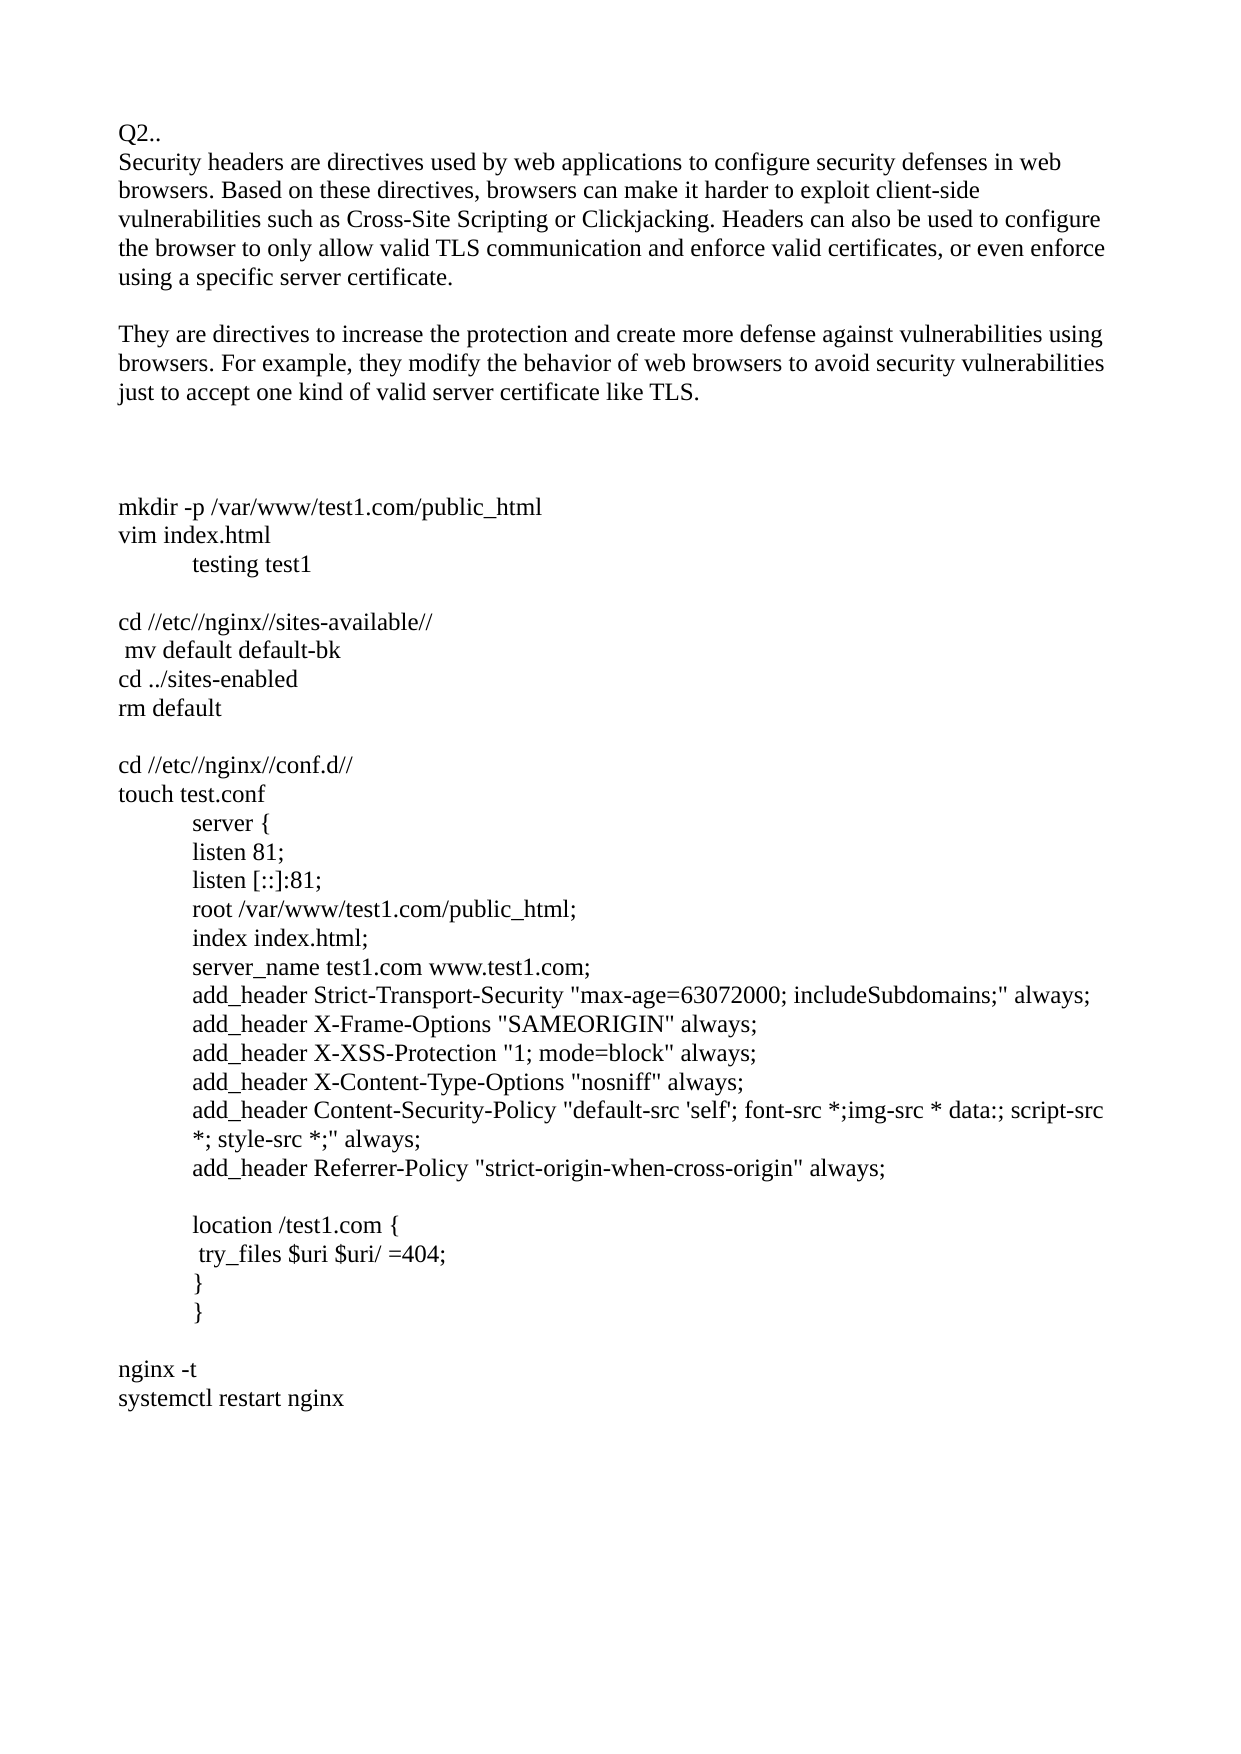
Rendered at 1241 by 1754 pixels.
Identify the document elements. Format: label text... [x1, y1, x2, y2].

text rm default [118, 693, 1122, 722]
text add_header Referrer-Policy "strict-origin-when-cross-origin" always; [118, 1153, 1122, 1182]
text index index.html; [118, 923, 1122, 952]
text } [118, 1268, 1122, 1297]
text touch test.conf [118, 779, 1122, 808]
text listen [::]:81; [118, 866, 1122, 894]
text cd ../sites-enabled [118, 664, 1122, 693]
text add_header X-Frame-Options "SAMEORIGIN" always; [118, 1009, 1122, 1038]
text server { [118, 808, 1122, 837]
text mkdir -p /var/www/test1.com/public_html [118, 492, 1122, 521]
text cd //etc//nginx//sites-available// [118, 607, 1122, 636]
text vim index.html [118, 521, 1122, 549]
text Security headers are directives used by web applications to configure security defenses in web browsers. Based on these directives, browsers can make it harder to exploit client-side vulnerabilities such as Cross-Site Scripting or Clickjacking. Headers can also be used to configure the browser to only allow valid TLS communication and enforce valid certificates, or even enforce using a specific server certificate. [118, 147, 1122, 291]
text nginx -t [118, 1354, 1122, 1383]
text add_header X-Content-Type-Options "nosniff" always; [118, 1067, 1122, 1096]
text They are directives to increase the protection and create more defense against vulnerabilities using browsers. For example, they modify the behavior of web browsers to avoid security vulnerabilities just to accept one kind of valid server certificate like TLS. [118, 319, 1122, 406]
text location /test1.com { [118, 1211, 1122, 1239]
text listen 81; [118, 837, 1122, 866]
text systemctl restart nginx [118, 1383, 1122, 1412]
text Q2.. [118, 118, 1122, 147]
text try_files $uri $uri/ =404; [118, 1239, 1122, 1268]
text mv default default-bk [118, 636, 1122, 664]
text testing test1 [118, 549, 1122, 578]
text add_header Strict-Transport-Security "max-age=63072000; includeSubdomains;" always; [118, 981, 1122, 1009]
text cd //etc//nginx//conf.d// [118, 751, 1122, 779]
text server_name test1.com www.test1.com; [118, 952, 1122, 981]
text add_header X-XSS-Protection "1; mode=block" always; [118, 1038, 1122, 1067]
text add_header Content-Security-Policy "default-src 'self'; font-src *;img-src * data:; script-src *; style-src *;" always; [118, 1096, 1122, 1153]
text root /var/www/test1.com/public_html; [118, 894, 1122, 923]
text } [118, 1297, 1122, 1326]
